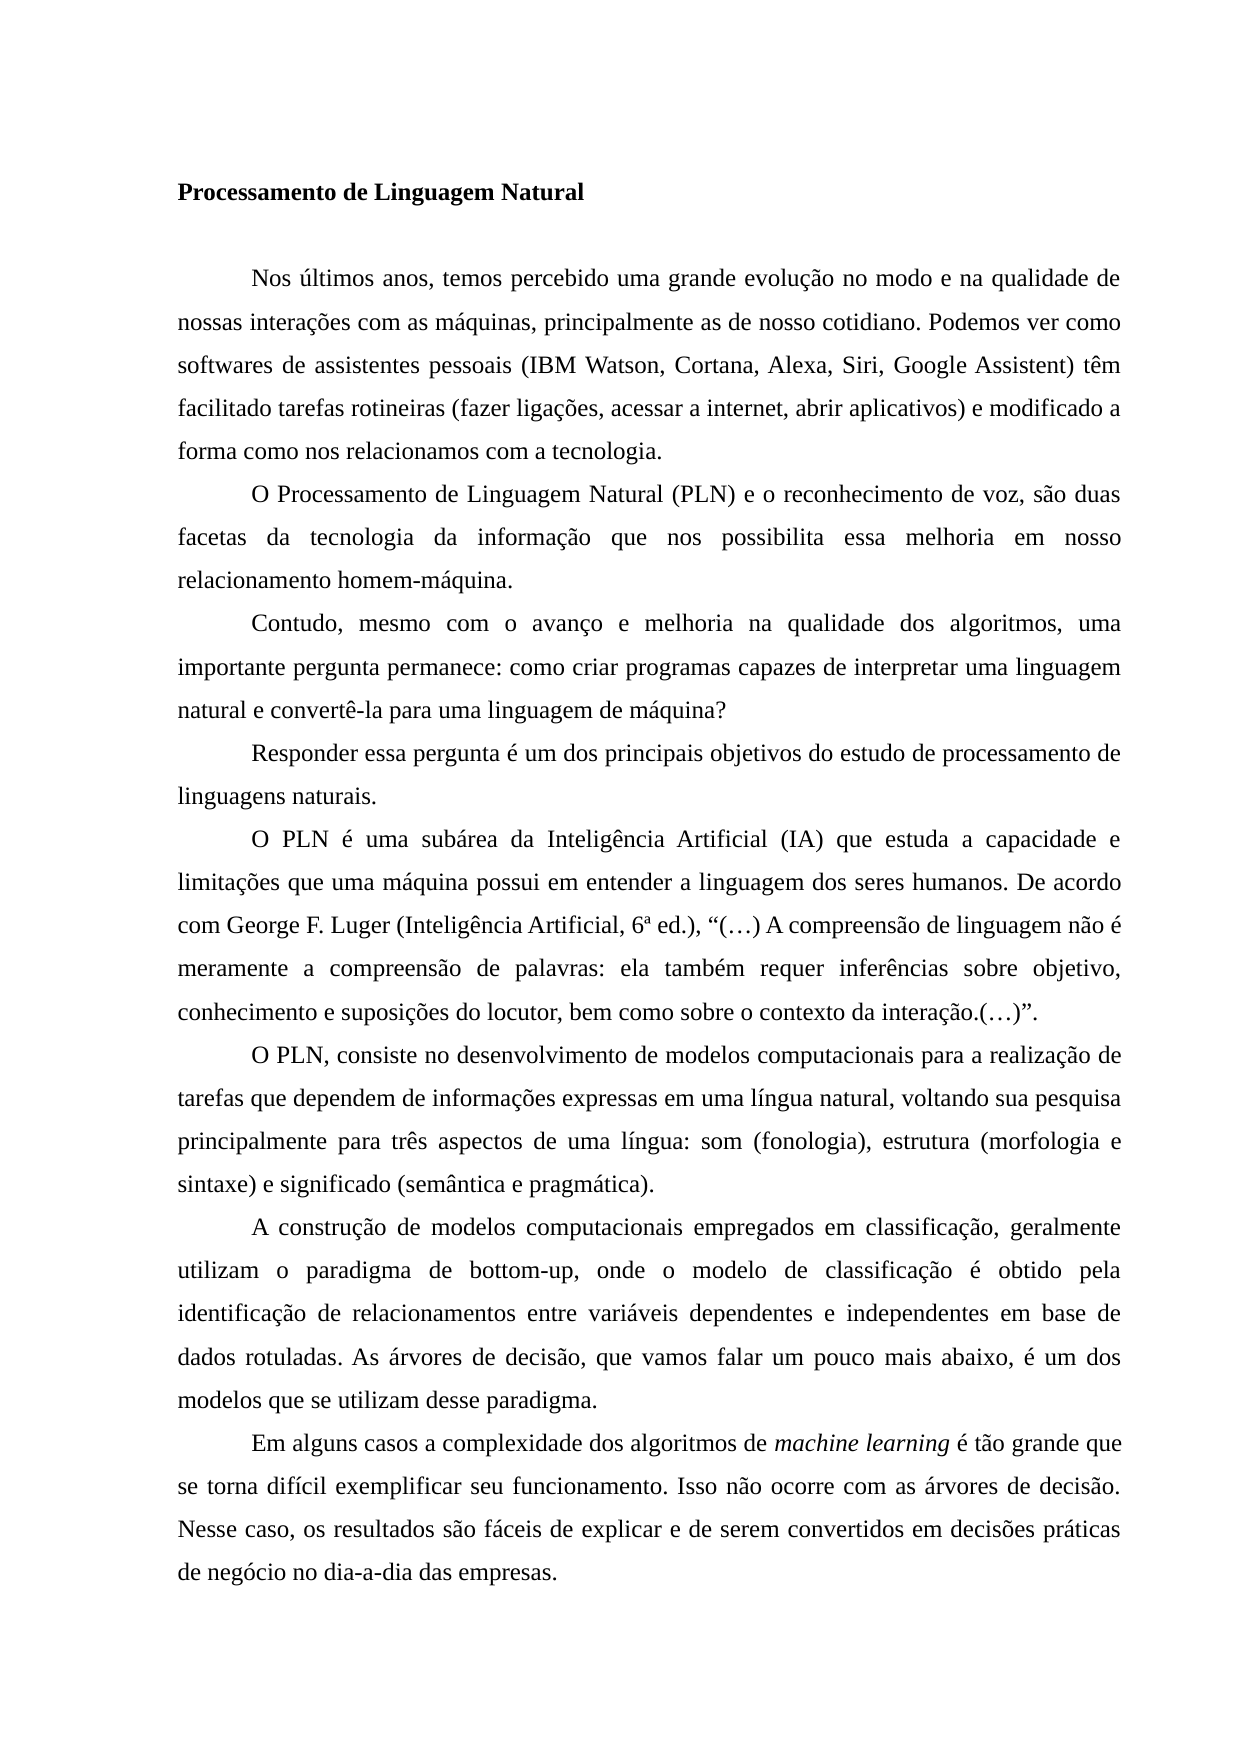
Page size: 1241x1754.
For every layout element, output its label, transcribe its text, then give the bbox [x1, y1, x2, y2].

text O Processamento de Linguagem Natural (PLN) e o reconhecimento de voz, são duas facetas da tecnologia da informação que nos possibilita essa melhoria em nosso relacionamento homem-máquina. [177, 479, 1122, 594]
text O PLN, consiste no desenvolvimento de modelos computacionais para a realização de tarefas que dependem de informações expressas em uma língua natural, voltando sua pesquisa principalmente para três aspectos de uma língua: som (fonologia), estrutura (morfologia e sintaxe) e significado (semântica e pragmática). [177, 1040, 1122, 1198]
text Processamento de Linguagem Natural [177, 177, 1122, 206]
text Responder essa pergunta é um dos principais objetivos do estudo de processamento de linguagens naturais. [177, 738, 1122, 810]
text Contudo, mesmo com o avanço e melhoria na qualidade dos algoritmos, uma importante pergunta permanece: como criar programas capazes de interpretar uma linguagem natural e convertê-la para uma linguagem de máquina? [177, 608, 1122, 723]
text O PLN é uma subárea da Inteligência Artificial (IA) que estuda a capacidade e limitações que uma máquina possui em entender a linguagem dos seres humanos. De acordo com George F. Luger (Inteligência Artificial, 6ª ed.), “(…) A compreensão de linguagem não é meramente a compreensão de palavras: ela também requer inferências sobre objetivo, conhecimento e suposições do locutor, bem como sobre o contexto da interação.(…)”. [177, 824, 1122, 1025]
text A construção de modelos computacionais empregados em classificação, geralmente utilizam o paradigma de bottom-up, onde o modelo de classificação é obtido pela identificação de relacionamentos entre variáveis dependentes e independentes em base de dados rotuladas. As árvores de decisão, que vamos falar um pouco mais abaixo, é um dos modelos que se utilizam desse paradigma. [177, 1212, 1122, 1413]
text Em alguns casos a complexidade dos algoritmos de machine learning é tão grande que se torna difícil exemplificar seu funcionamento. Isso não ocorre com as árvores de decisão. Nesse caso, os resultados são fáceis de explicar e de serem convertidos em decisões práticas de negócio no dia-a-dia das empresas. [177, 1428, 1122, 1586]
text Nos últimos anos, temos percebido uma grande evolução no modo e na qualidade de nossas interações com as máquinas, principalmente as de nosso cotidiano. Podemos ver como softwares de assistentes pessoais (IBM Watson, Cortana, Alexa, Siri, Google Assistent) têm facilitado tarefas rotineiras (fazer ligações, acessar a internet, abrir aplicativos) e modificado a forma como nos relacionamos com a tecnologia. [177, 263, 1122, 465]
